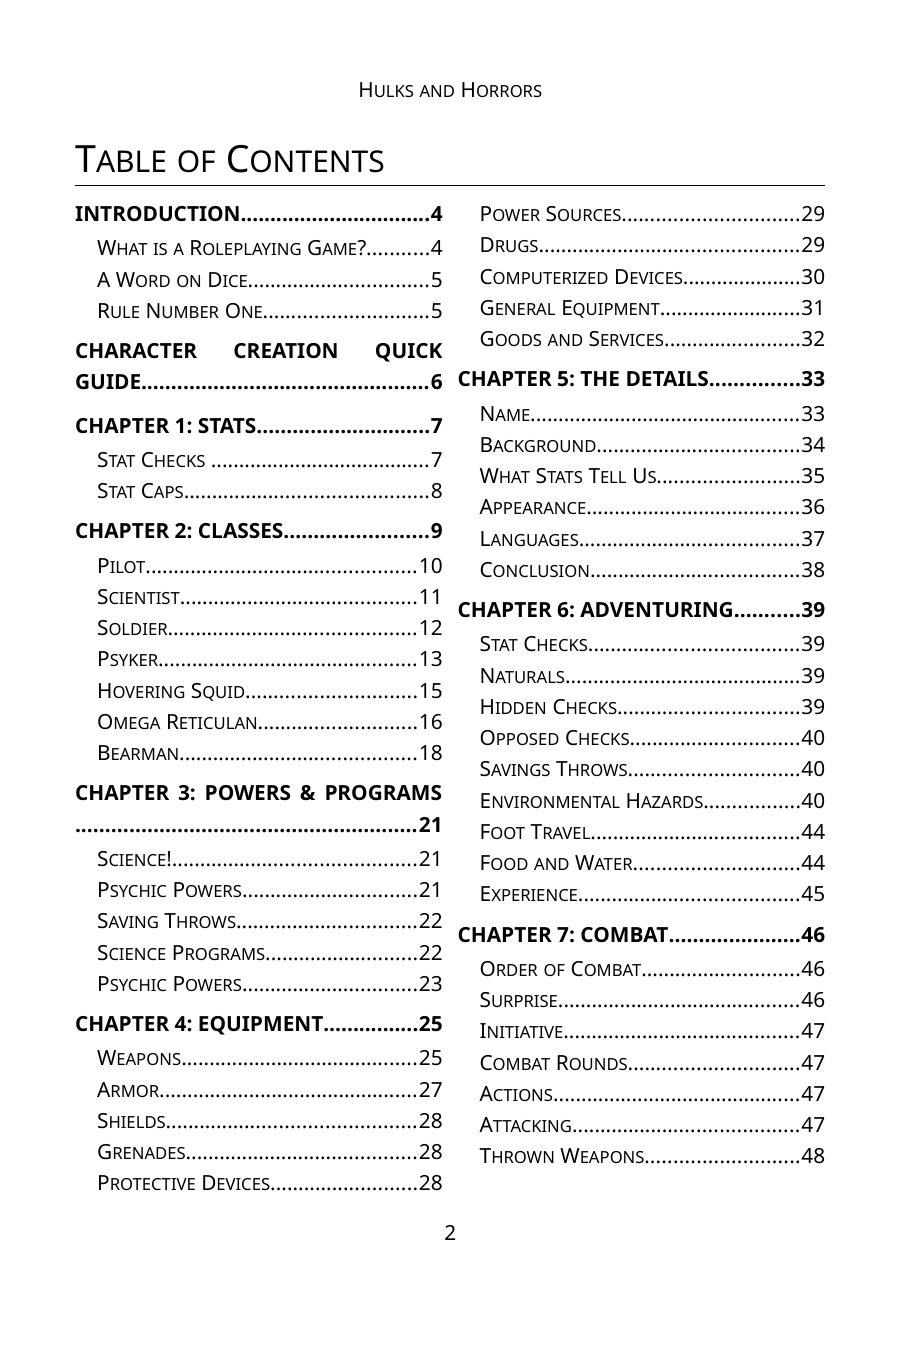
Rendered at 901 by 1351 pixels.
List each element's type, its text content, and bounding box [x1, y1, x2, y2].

text Conclusion 38 [479, 555, 825, 583]
text Actions 47 [479, 1079, 825, 1107]
text Stat Checks 39 [479, 629, 825, 658]
text Hovering Squid 15 [97, 676, 442, 704]
text Combat Rounds 47 [479, 1048, 825, 1076]
text Power Sources 29 [479, 199, 825, 228]
text Introduction 4 [75, 199, 442, 228]
text Psychic Powers 21 [97, 875, 442, 904]
text What Stats Tell Us 35 [479, 461, 825, 490]
text Naturals 39 [479, 661, 825, 689]
text Science Programs 22 [97, 938, 442, 966]
text Name 33 [479, 399, 825, 427]
text General Equipment 31 [479, 293, 825, 321]
text Psyker 13 [97, 644, 442, 673]
text Opposed Checks 40 [479, 723, 825, 752]
text Languages 37 [479, 524, 825, 552]
text Saving Throws 22 [97, 906, 442, 935]
text Weapons 25 [97, 1043, 442, 1072]
text Armor 27 [97, 1075, 442, 1103]
text Chapter 6: Adventuring 39 [457, 595, 825, 624]
text Appearance 36 [479, 492, 825, 521]
text Bearman 18 [97, 738, 442, 767]
text Order of Combat 46 [479, 954, 825, 982]
text Pilot 10 [97, 551, 442, 579]
text Computerized Devices 30 [479, 262, 825, 290]
text Foot Travel 44 [479, 817, 825, 845]
text Thrown Weapons 48 [479, 1141, 825, 1170]
text Experience 45 [479, 879, 825, 908]
text Grenades 28 [97, 1137, 442, 1166]
text A Word on Dice 5 [97, 265, 442, 293]
text Science! 21 [97, 844, 442, 872]
text What is a Roleplaying Game? 4 [97, 233, 442, 262]
text Environmental Hazards 40 [479, 786, 825, 814]
text Hidden Checks 39 [479, 692, 825, 720]
text Initiative 47 [479, 1016, 825, 1045]
text Food and Water 44 [479, 848, 825, 877]
text Protective Devices 28 [97, 1168, 442, 1197]
text Savings Throws 40 [479, 754, 825, 783]
text Character Creation Quick Guide 6 [75, 336, 442, 396]
text Chapter 7: Combat 46 [457, 920, 825, 948]
text Soldier 12 [97, 613, 442, 642]
text Chapter 2: Classes 9 [75, 516, 442, 545]
text Shields 28 [97, 1106, 442, 1134]
text Omega Reticulan 16 [97, 707, 442, 735]
text Chapter 5: The Details 33 [457, 364, 825, 393]
text Goods and Services 32 [479, 324, 825, 353]
text Background 34 [479, 430, 825, 458]
text Chapter 3: Powers & Programs 21 [75, 778, 442, 838]
text Scientist 11 [97, 582, 442, 610]
text Drugs 29 [479, 231, 825, 259]
subtitle Table of Contents [75, 132, 825, 185]
text Rule Number One 5 [97, 296, 442, 324]
text Stat Caps 8 [97, 476, 442, 505]
text Stat Checks 7 [97, 445, 442, 473]
text Chapter 4: Equipment 25 [75, 1009, 442, 1038]
text Chapter 1: Stats 7 [75, 411, 442, 439]
text Attacking 47 [479, 1110, 825, 1139]
text Psychic Powers 23 [97, 969, 442, 997]
text Surprise 46 [479, 985, 825, 1014]
